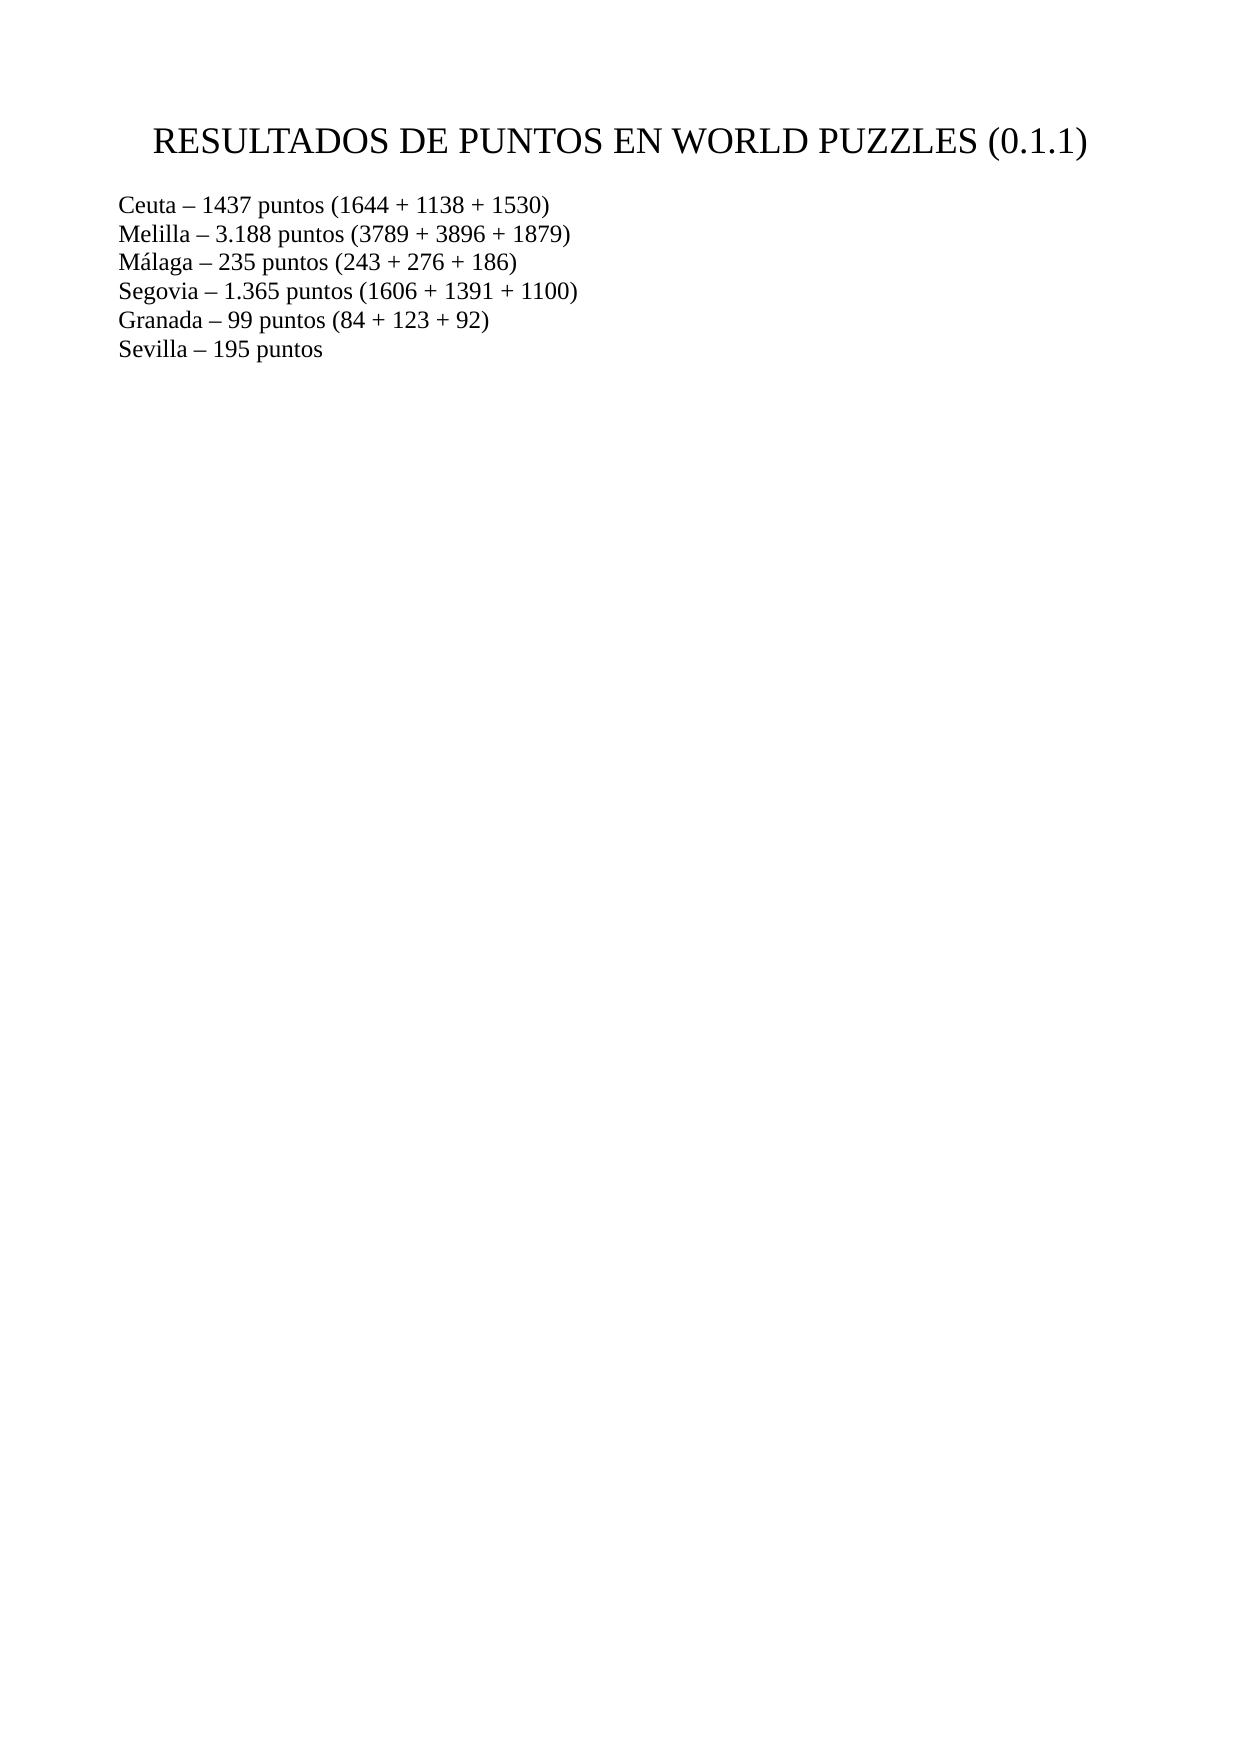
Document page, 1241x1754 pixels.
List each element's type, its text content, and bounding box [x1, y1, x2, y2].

text Melilla – 3.188 puntos (3789 + 3896 + 1879) [118, 219, 1122, 247]
text Granada – 99 puntos (84 + 123 + 92) [118, 305, 1122, 334]
text Ceuta – 1437 puntos (1644 + 1138 + 1530) [118, 190, 1122, 219]
text Segovia – 1.365 puntos (1606 + 1391 + 1100) [118, 276, 1122, 305]
text Málaga – 235 puntos (243 + 276 + 186) [118, 247, 1122, 276]
text RESULTADOS DE PUNTOS EN WORLD PUZZLES (0.1.1) [118, 118, 1122, 161]
text Sevilla – 195 puntos [118, 334, 1122, 362]
